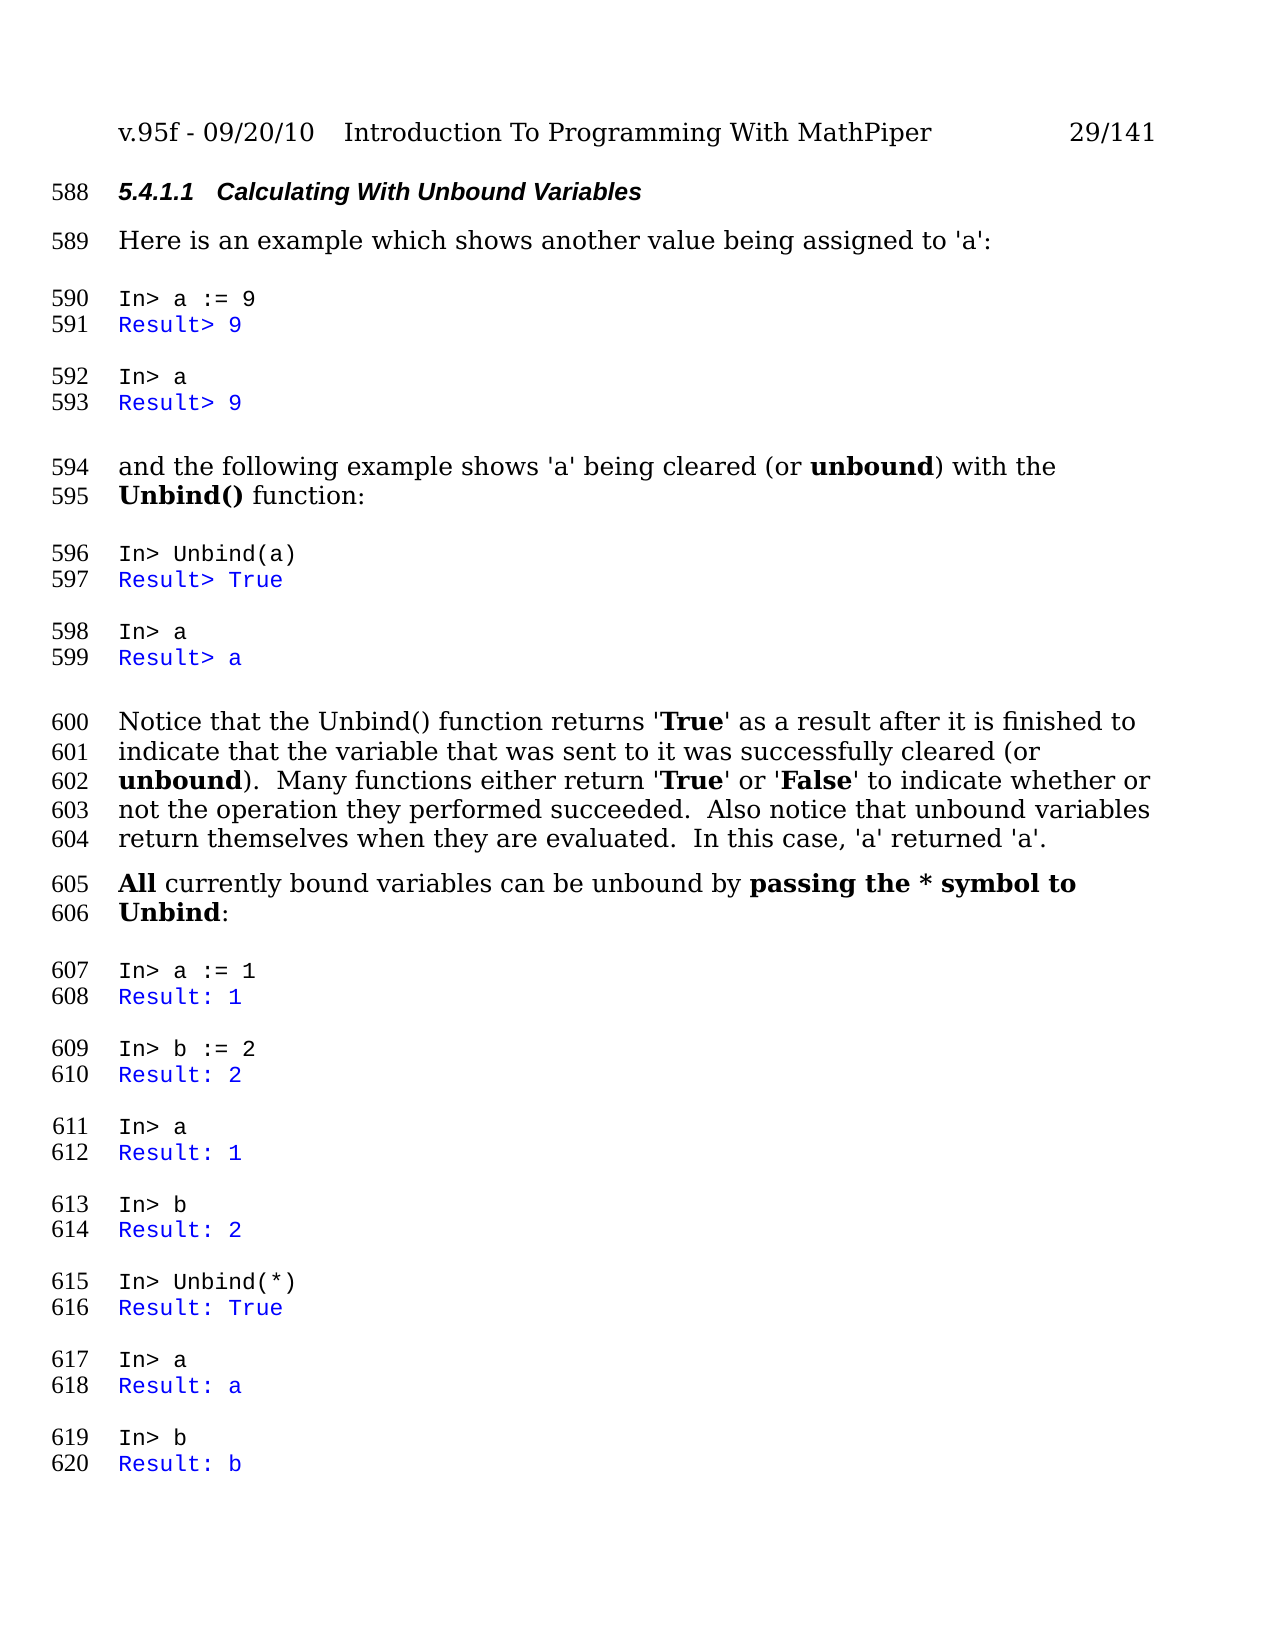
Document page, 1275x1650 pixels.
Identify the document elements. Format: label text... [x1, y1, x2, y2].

text In> a [118, 365, 1157, 391]
text In> Unbind(a) [118, 543, 1157, 569]
text Here is an example which shows another value being assigned to 'a': [118, 226, 1157, 255]
text In> b [118, 1426, 1157, 1452]
text Result: b [118, 1452, 1157, 1478]
text Result: 1 [118, 985, 1157, 1011]
text Result> 9 [118, 313, 1157, 339]
text In> b [118, 1193, 1157, 1219]
text Result: 2 [118, 1219, 1157, 1245]
text Result: a [118, 1374, 1157, 1400]
text Result> True [118, 569, 1157, 594]
text In> a := 1 [118, 959, 1157, 985]
text Result: 2 [118, 1063, 1157, 1089]
text In> a := 9 [118, 287, 1157, 313]
text In> b := 2 [118, 1037, 1157, 1063]
text In> a [118, 621, 1157, 646]
text Result> a [118, 646, 1157, 672]
text Result> 9 [118, 391, 1157, 417]
text All currently bound variables can be unbound by passing the * symbol to Unbind: [118, 869, 1157, 927]
text Result: 1 [118, 1141, 1157, 1167]
subtitle Calculating With Unbound Variables [118, 177, 1157, 205]
text In> Unbind(*) [118, 1271, 1157, 1297]
text In> a [118, 1115, 1157, 1141]
text In> a [118, 1348, 1157, 1374]
text and the following example shows 'a' being cleared (or unbound) with the Unbind() function: [118, 452, 1157, 511]
text Notice that the Unbind() function returns 'True' as a result after it is finished to indicate that the variable that was sent to it was successfully cleared (or unbound). Many functions either return 'True' or 'False' to indicate whether or not the operation they performed succeeded. Also notice that unbound variables return themselves when they are evaluated. In this case, 'a' returned 'a'. [118, 707, 1157, 854]
text Result: True [118, 1297, 1157, 1323]
